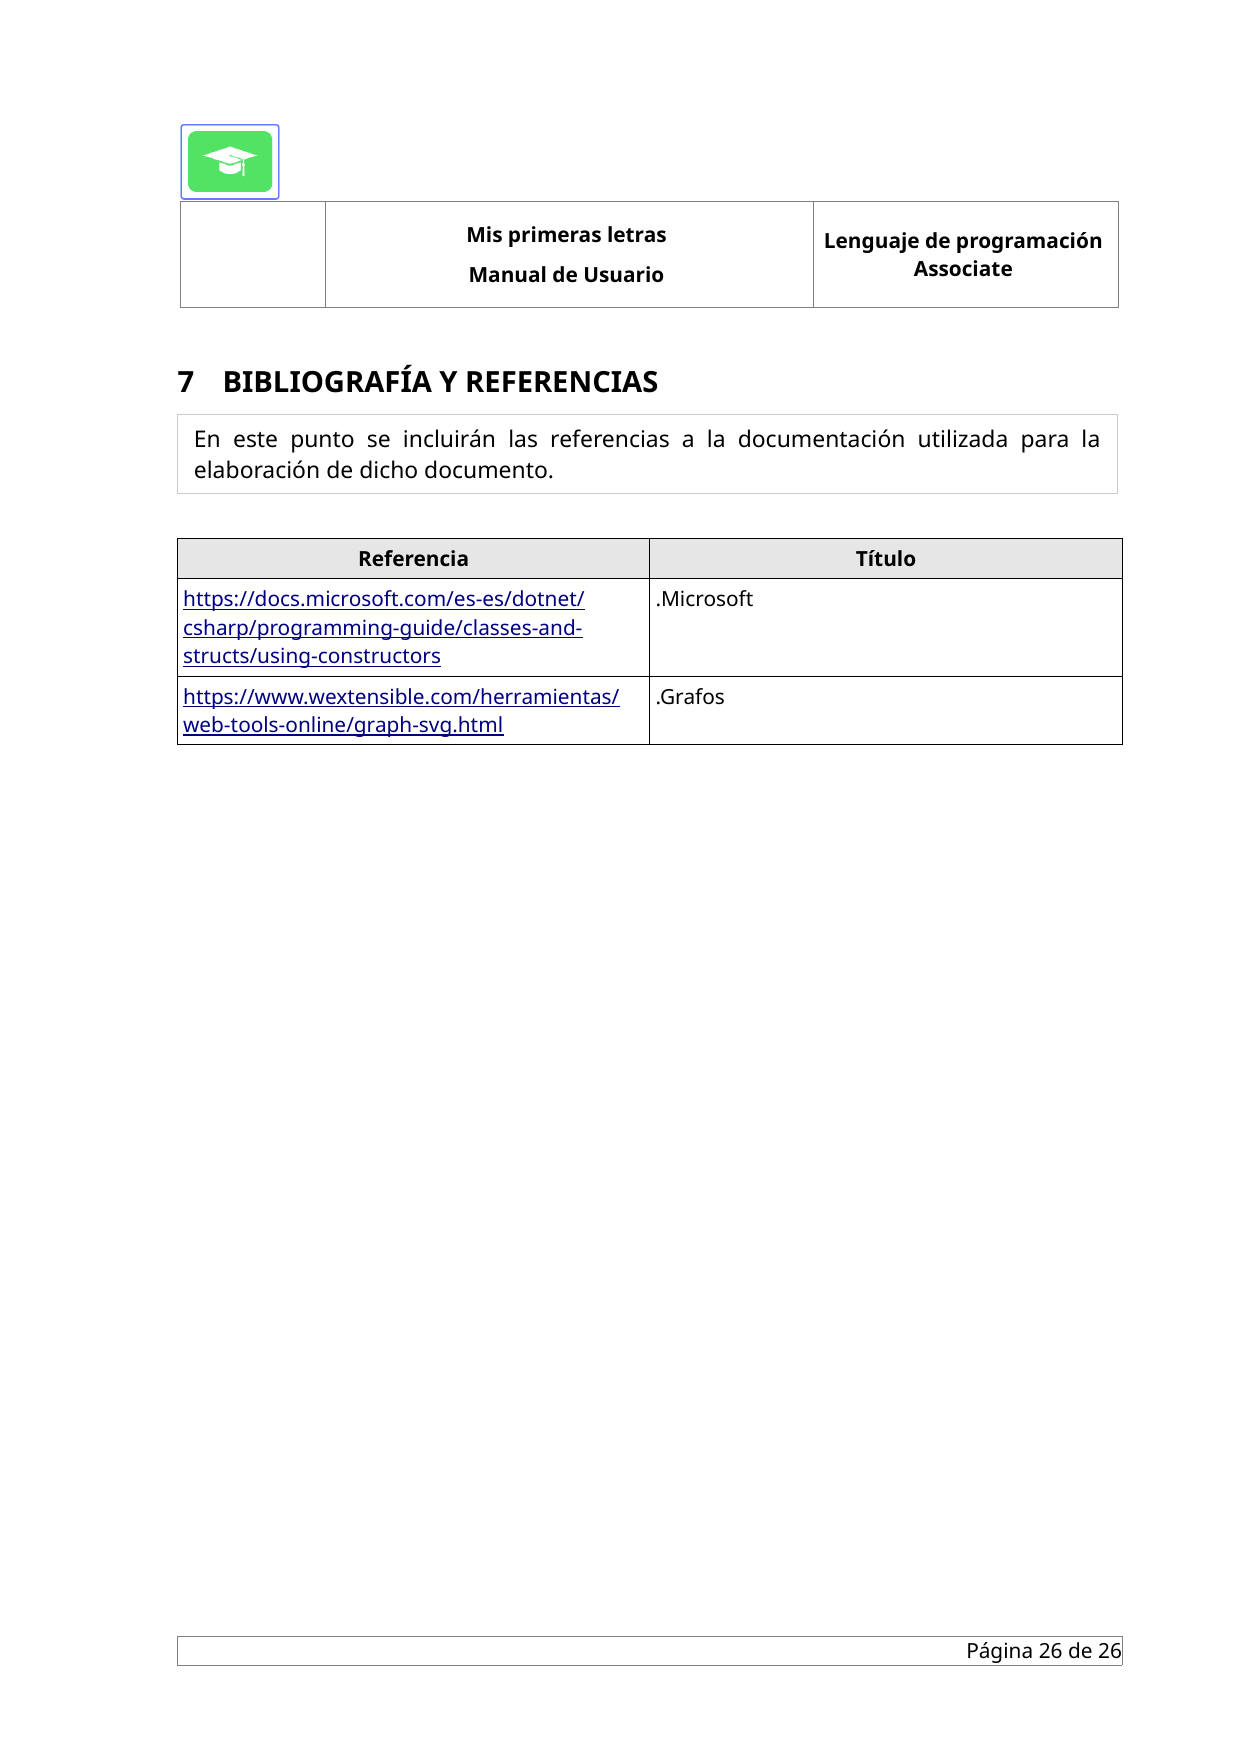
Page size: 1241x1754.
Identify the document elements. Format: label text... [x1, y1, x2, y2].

table_header Referencia [178, 539, 649, 578]
subtitle BIBLIOGRAFÍA Y REFERENCIAS [177, 362, 1122, 401]
text En este punto se incluirán las referencias a la documentación utilizada para la elaboración de dicho documento. [194, 423, 1101, 485]
table_cell https://www.wextensible.com/herramientas/web-tools-online/graph-svg.html [178, 677, 649, 744]
table_header Título [650, 539, 1122, 578]
table_cell .Grafos [650, 677, 1122, 744]
table_cell https://docs.microsoft.com/es-es/dotnet/csharp/programming-guide/classes-and-structs/using-constructors [178, 579, 649, 676]
table_cell .Microsoft [650, 579, 1122, 676]
